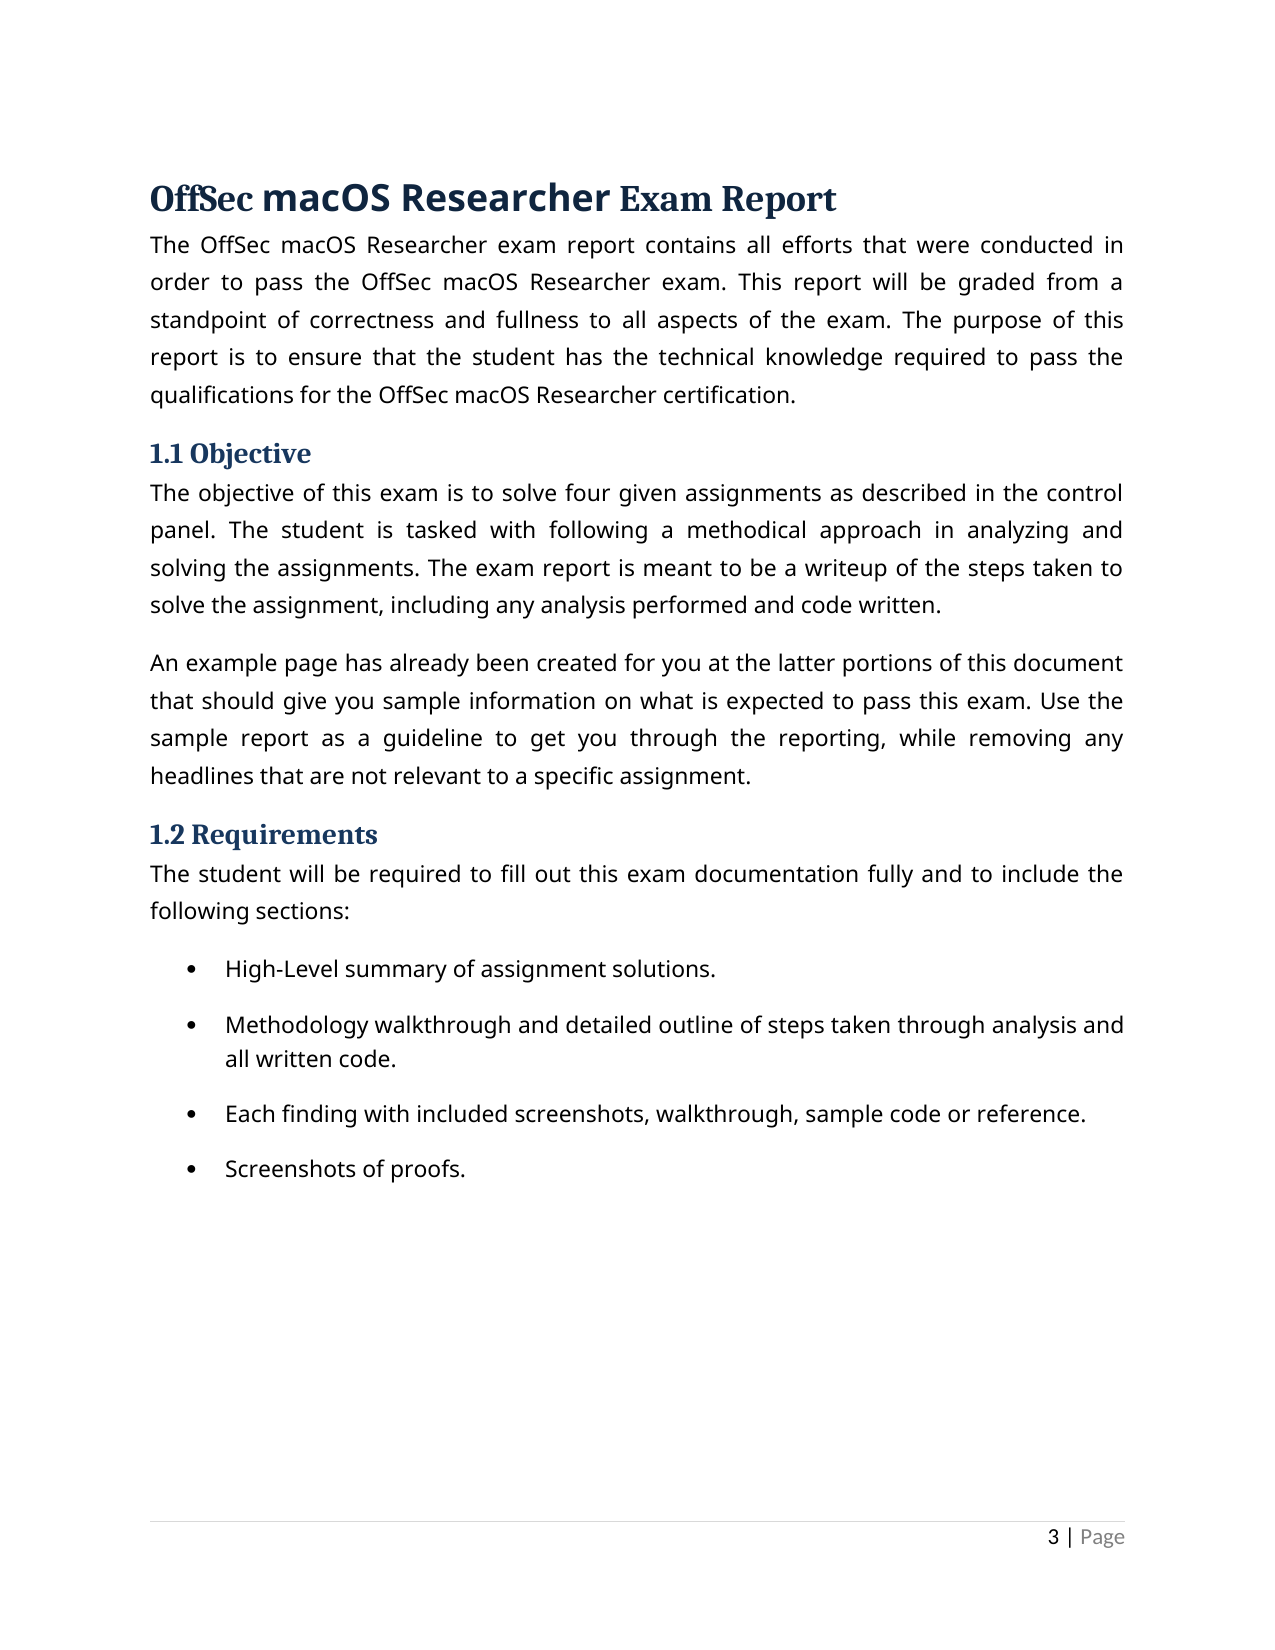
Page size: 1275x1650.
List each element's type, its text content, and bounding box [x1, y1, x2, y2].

list Methodology walkthrough and detailed outline of steps taken through analysis and all written code. [187, 1009, 1125, 1074]
list High-Level summary of assignment solutions. [187, 953, 1125, 985]
text The OffSec macOS Researcher exam report contains all efforts that were conducted in order to pass the OffSec macOS Researcher exam. This report will be graded from a standpoint of correctness and fullness to all aspects of the exam. The purpose of this report is to ensure that the student has the technical knowledge required to pass the qualifications for the OffSec macOS Researcher certification. [150, 229, 1125, 410]
subtitle Requirements [150, 818, 1125, 852]
text An example page has already been created for you at the latter portions of this document that should give you sample information on what is expected to pass this exam. Use the sample report as a guideline to get you through the reporting, while removing any headlines that are not relevant to a specific assignment. [150, 647, 1125, 791]
text The objective of this exam is to solve four given assignments as described in the control panel. The student is tasked with following a methodical approach in analyzing and solving the assignments. The exam report is meant to be a writeup of the steps taken to solve the assignment, including any analysis performed and code written. [150, 476, 1125, 620]
list Screenshots of proofs. [187, 1153, 1125, 1185]
subtitle OffSec macOS Researcher Exam Report [150, 172, 1125, 223]
subtitle Objective [150, 437, 1125, 471]
text The student will be required to fill out this exam documentation fully and to include the following sections: [150, 858, 1125, 926]
list Each finding with included screenshots, walkthrough, sample code or reference. [187, 1098, 1125, 1129]
